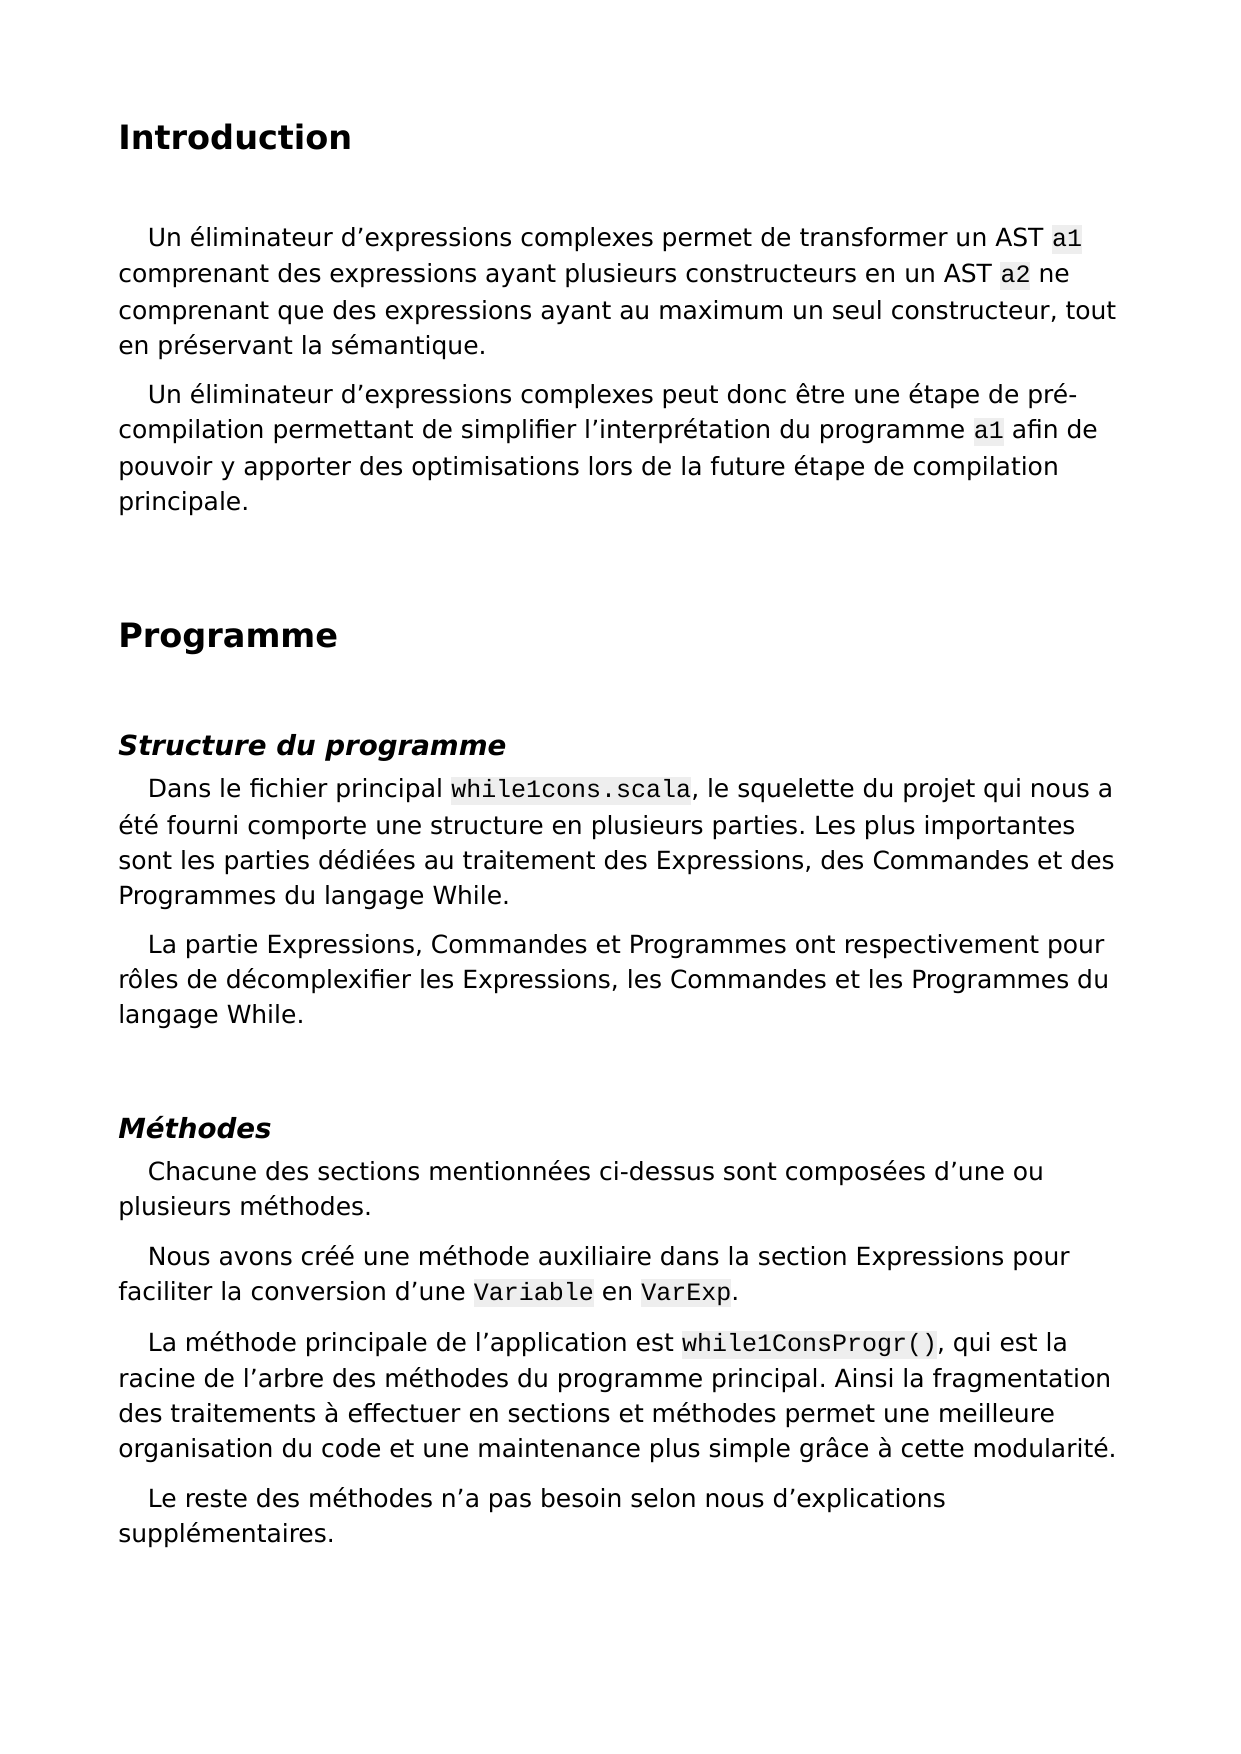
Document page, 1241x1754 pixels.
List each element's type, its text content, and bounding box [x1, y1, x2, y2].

subtitle Programme [118, 616, 1122, 655]
text Un éliminateur d’expressions complexes peut donc être une étape de pré-compilation permettant de simplifier l’interprétation du programme a1 afin de pouvoir y apporter des optimisations lors de la future étape de compilation principale. [118, 381, 1122, 516]
subtitle Structure du programme [118, 730, 1122, 762]
text La méthode principale de l’application est while1ConsProgr(), qui est la racine de l’arbre des méthodes du programme principal. Ainsi la fragmentation des traitements à effectuer en sections et méthodes permet une meilleure organisation du code et une maintenance plus simple grâce à cette modularité. [118, 1328, 1122, 1464]
text Dans le fichier principal while1cons.scala, le squelette du projet qui nous a été fourni comporte une structure en plusieurs parties. Les plus importantes sont les parties dédiées au traitement des Expressions, des Commandes et des Programmes du langage While. [118, 774, 1122, 910]
text La partie Expressions, Commandes et Programmes ont respectivement pour rôles de décomplexifier les Expressions, les Commandes et les Programmes du langage While. [118, 931, 1122, 1030]
text Le reste des méthodes n’a pas besoin selon nous d’explications supplémentaires. [118, 1484, 1122, 1548]
text Un éliminateur d’expressions complexes permet de transformer un AST a1 comprenant des expressions ayant plusieurs constructeurs en un AST a2 ne comprenant que des expressions ayant au maximum un seul constructeur, tout en préservant la sémantique. [118, 223, 1122, 360]
text Chacune des sections mentionnées ci-dessus sont composées d’une ou plusieurs méthodes. [118, 1157, 1122, 1221]
subtitle Méthodes [118, 1112, 1122, 1144]
text Nous avons créé une méthode auxiliaire dans la section Expressions pour faciliter la conversion d’une Variable en VarExp. [118, 1242, 1122, 1307]
subtitle Introduction [118, 118, 1122, 157]
